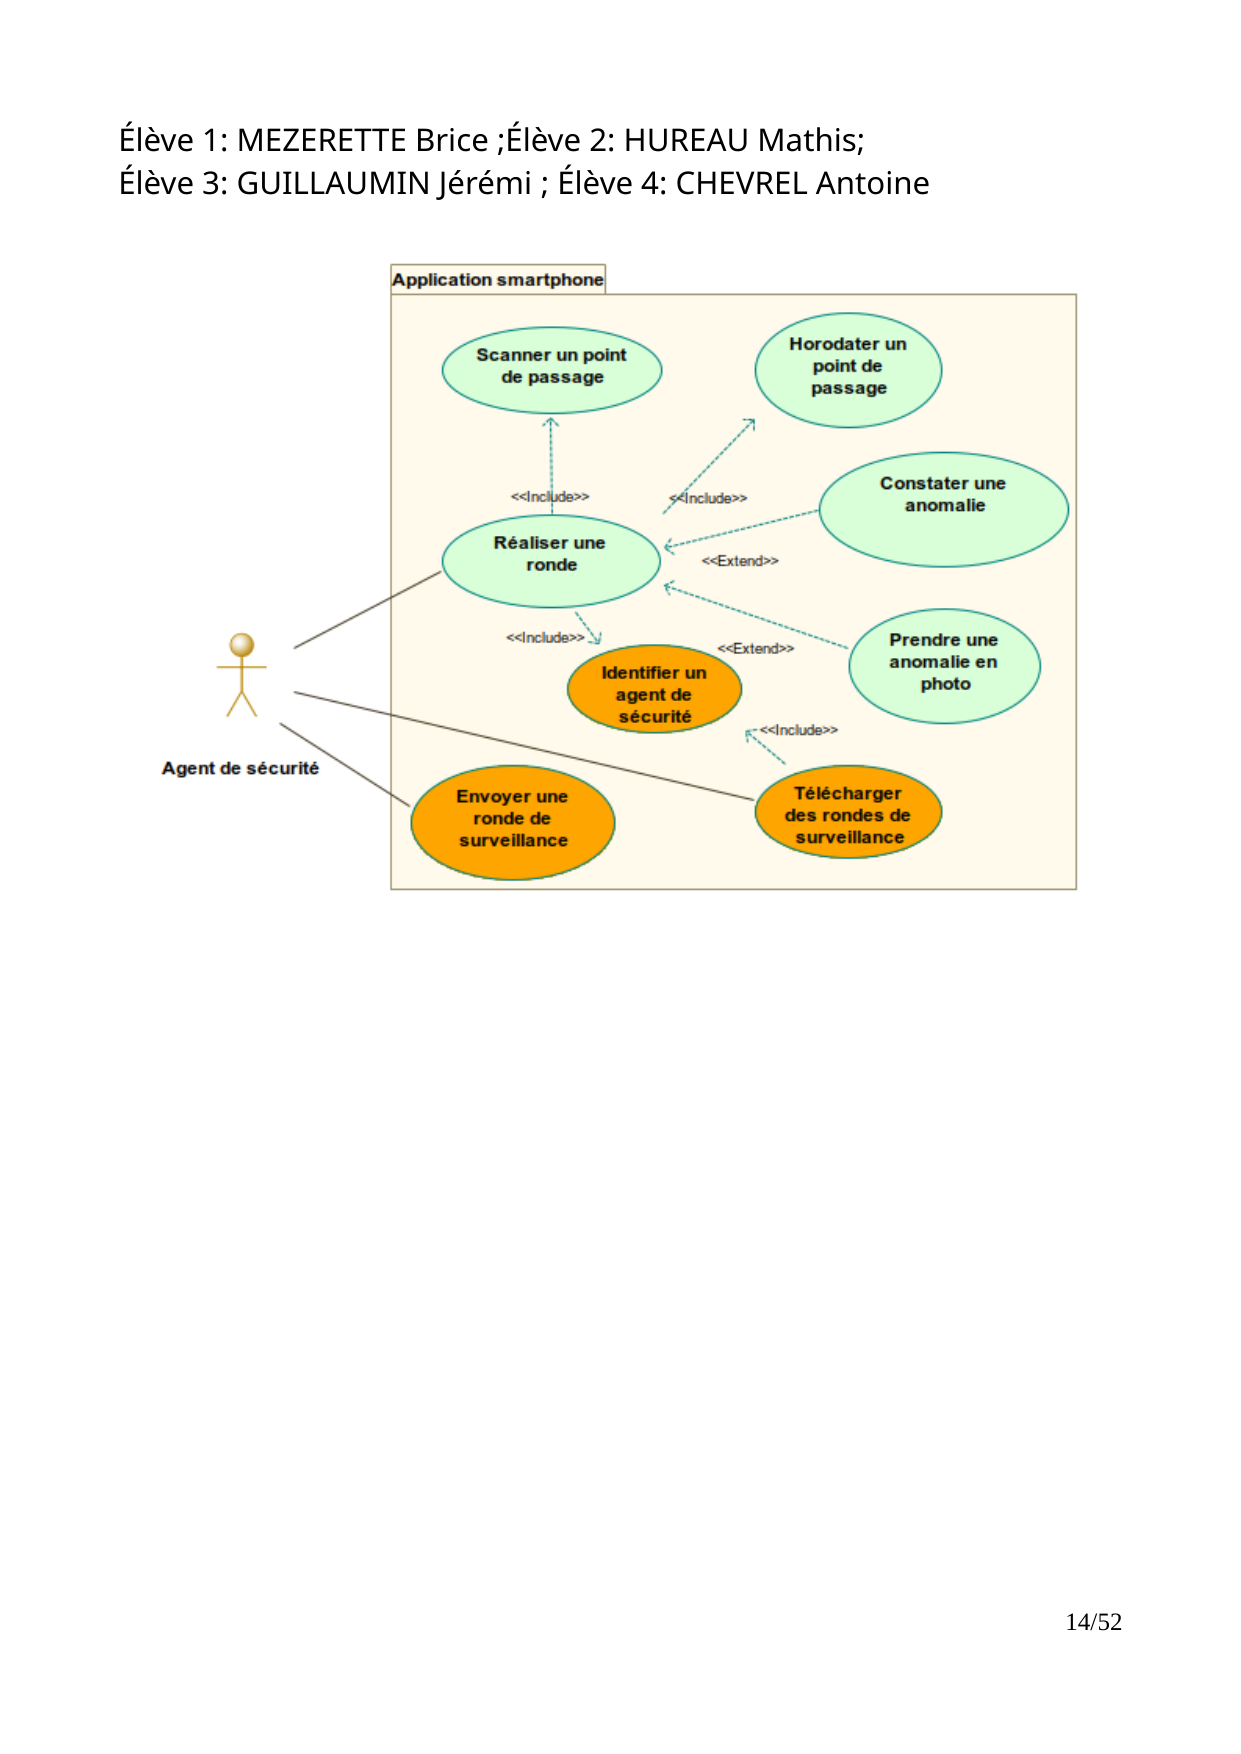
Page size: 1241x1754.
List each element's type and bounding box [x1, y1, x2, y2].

picture [159, 261, 1082, 892]
